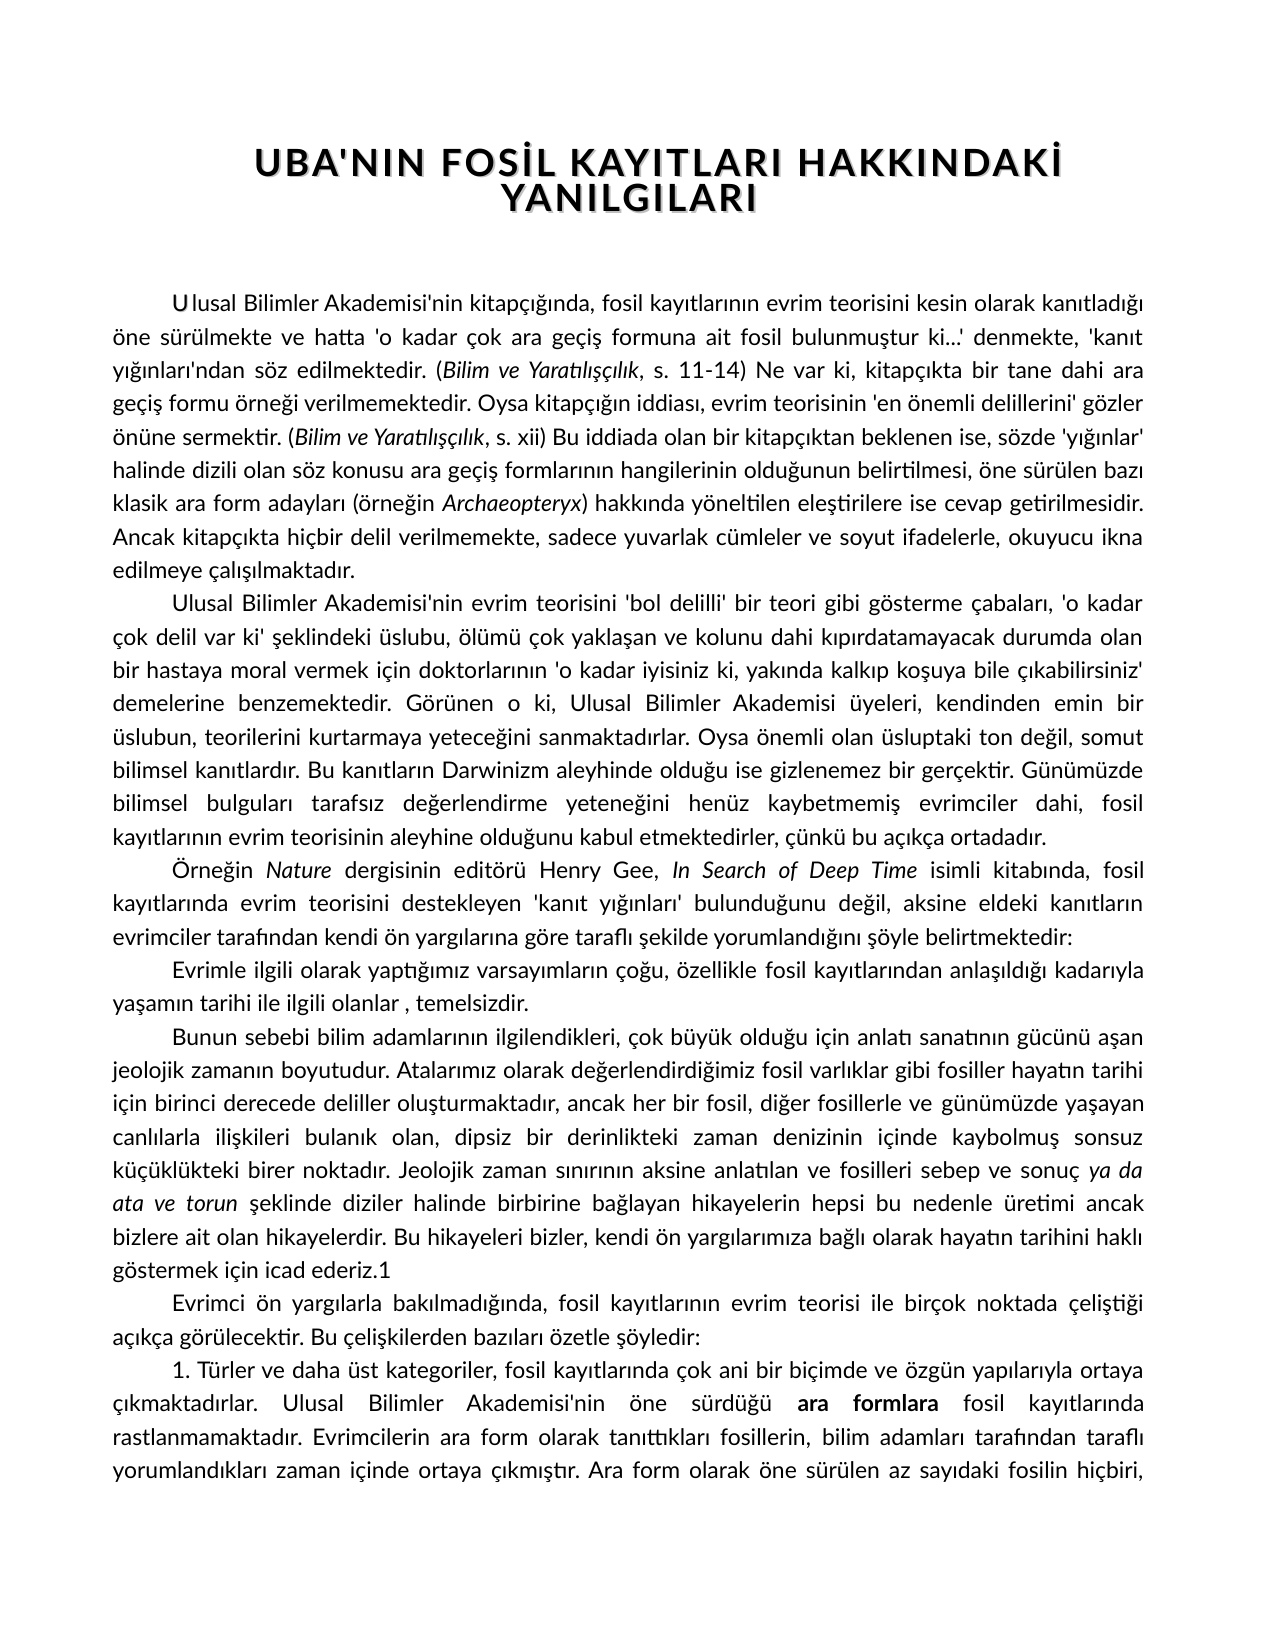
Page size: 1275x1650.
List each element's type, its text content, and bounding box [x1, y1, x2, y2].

text 1. Türler ve daha üst kategoriler, fosil kayıtlarında çok ani bir biçimde ve özgün yapılarıyla ortaya çıkmaktadırlar. Ulusal Bilimler Akademisi'nin öne sürdüğü ara formlara fosil kayıtlarında rastlanmamaktadır. Evrimcilerin ara form olarak tanıttıkları fosillerin, bilim adamları tarafından taraflı yorumlandıkları zaman içinde ortaya çıkmıştır. Ara form olarak öne sürülen az sayıdaki fosilin hiçbiri, [112, 1352, 1145, 1485]
text Bunun sebebi bilim adamlarının ilgilendikleri, çok büyük olduğu için anlatı sanatının gücünü aşan jeolojik zamanın boyutudur. Atalarımız olarak değerlendirdiğimiz fosil varlıklar gibi fosiller hayatın tarihi için birinci derecede deliller oluşturmaktadır, ancak her bir fosil, diğer fosillerle ve günümüzde yaşayan canlılarla ilişkileri bulanık olan, dipsiz bir derinlikteki zaman denizinin içinde kaybolmuş sonsuz küçüklükteki birer noktadır. Jeolojik zaman sınırının aksine anlatılan ve fosilleri sebep ve sonuç ya da ata ve torun şeklinde diziler halinde birbirine bağlayan hikayelerin hepsi bu nedenle üretimi ancak bizlere ait olan hikayelerdir. Bu hikayeleri bizler, kendi ön yargılarımıza bağlı olarak hayatın tarihini haklı göstermek için icad ederiz.1 [112, 1018, 1145, 1285]
text Örneğin Nature dergisinin editörü Henry Gee, In Search of Deep Time isimli kitabında, fosil kayıtlarında evrim teorisini destekleyen 'kanıt yığınları' bulunduğunu değil, aksine eldeki kanıtların evrimciler tarafından kendi ön yargılarına göre taraflı şekilde yorumlandığını şöyle belirtmektedir: [112, 852, 1145, 952]
text Evrimle ilgili olarak yaptığımız varsayımların çoğu, özellikle fosil kayıtlarından anlaşıldığı kadarıyla yaşamın tarihi ile ilgili olanlar , temelsizdir. [112, 952, 1145, 1018]
text Ulusal Bilimler Akademisi'nin evrim teorisini 'bol delilli' bir teori gibi gösterme çabaları, 'o kadar çok delil var ki' şeklindeki üslubu, ölümü çok yaklaşan ve kolunu dahi kıpırdatamayacak durumda olan bir hastaya moral vermek için doktorlarının 'o kadar iyisiniz ki, yakında kalkıp koşuya bile çıkabilirsiniz' demelerine benzemektedir. Görünen o ki, Ulusal Bilimler Akademisi üyeleri, kendinden emin bir üslubun, teorilerini kurtarmaya yeteceğini sanmaktadırlar. Oysa önemli olan üsluptaki ton değil, somut bilimsel kanıtlardır. Bu kanıtların Darwinizm aleyhinde olduğu ise gizlenemez bir gerçektir. Günümüzde bilimsel bulguları tarafsız değerlendirme yeteneğini henüz kaybetmemiş evrimciler dahi, fosil kayıtlarının evrim teorisinin aleyhine olduğunu kabul etmektedirler, çünkü bu açıkça ortadadır. [112, 585, 1145, 852]
text Ulusal Bilimler Akademisi'nin kitapçığında, fosil kayıtlarının evrim teorisini kesin olarak kanıtladığı öne sürülmekte ve hatta 'o kadar çok ara geçiş formuna ait fosil bulunmuştur ki...' denmekte, 'kanıt yığınları'ndan söz edilmektedir. (Bilim ve Yaratılışçılık, s. 11-14) Ne var ki, kitapçıkta bir tane dahi ara geçiş formu örneği verilmemektedir. Oysa kitapçığın iddiası, evrim teorisinin 'en önemli delillerini' gözler önüne sermektir. (Bilim ve Yaratılışçılık, s. xii) Bu iddiada olan bir kitapçıktan beklenen ise, sözde 'yığınlar' halinde dizili olan söz konusu ara geçiş formlarının hangilerinin olduğunun belirtilmesi, öne sürülen bazı klasik ara form adayları (örneğin Archaeopteryx) hakkında yöneltilen eleştirilere ise cevap getirilmesidir. Ancak kitapçıkta hiçbir delil verilmemekte, sadece yuvarlak cümleler ve soyut ifadelerle, okuyucu ikna edilmeye çalışılmaktadır. [112, 285, 1145, 585]
text UBA'NIN FOSİL KAYITLARI HAKKINDAKİ YANILGILARI [112, 148, 1145, 218]
text Evrimci ön yargılarla bakılmadığında, fosil kayıtlarının evrim teorisi ile birçok noktada çeliştiği açıkça görülecektir. Bu çelişkilerden bazıları özetle şöyledir: [112, 1285, 1145, 1352]
